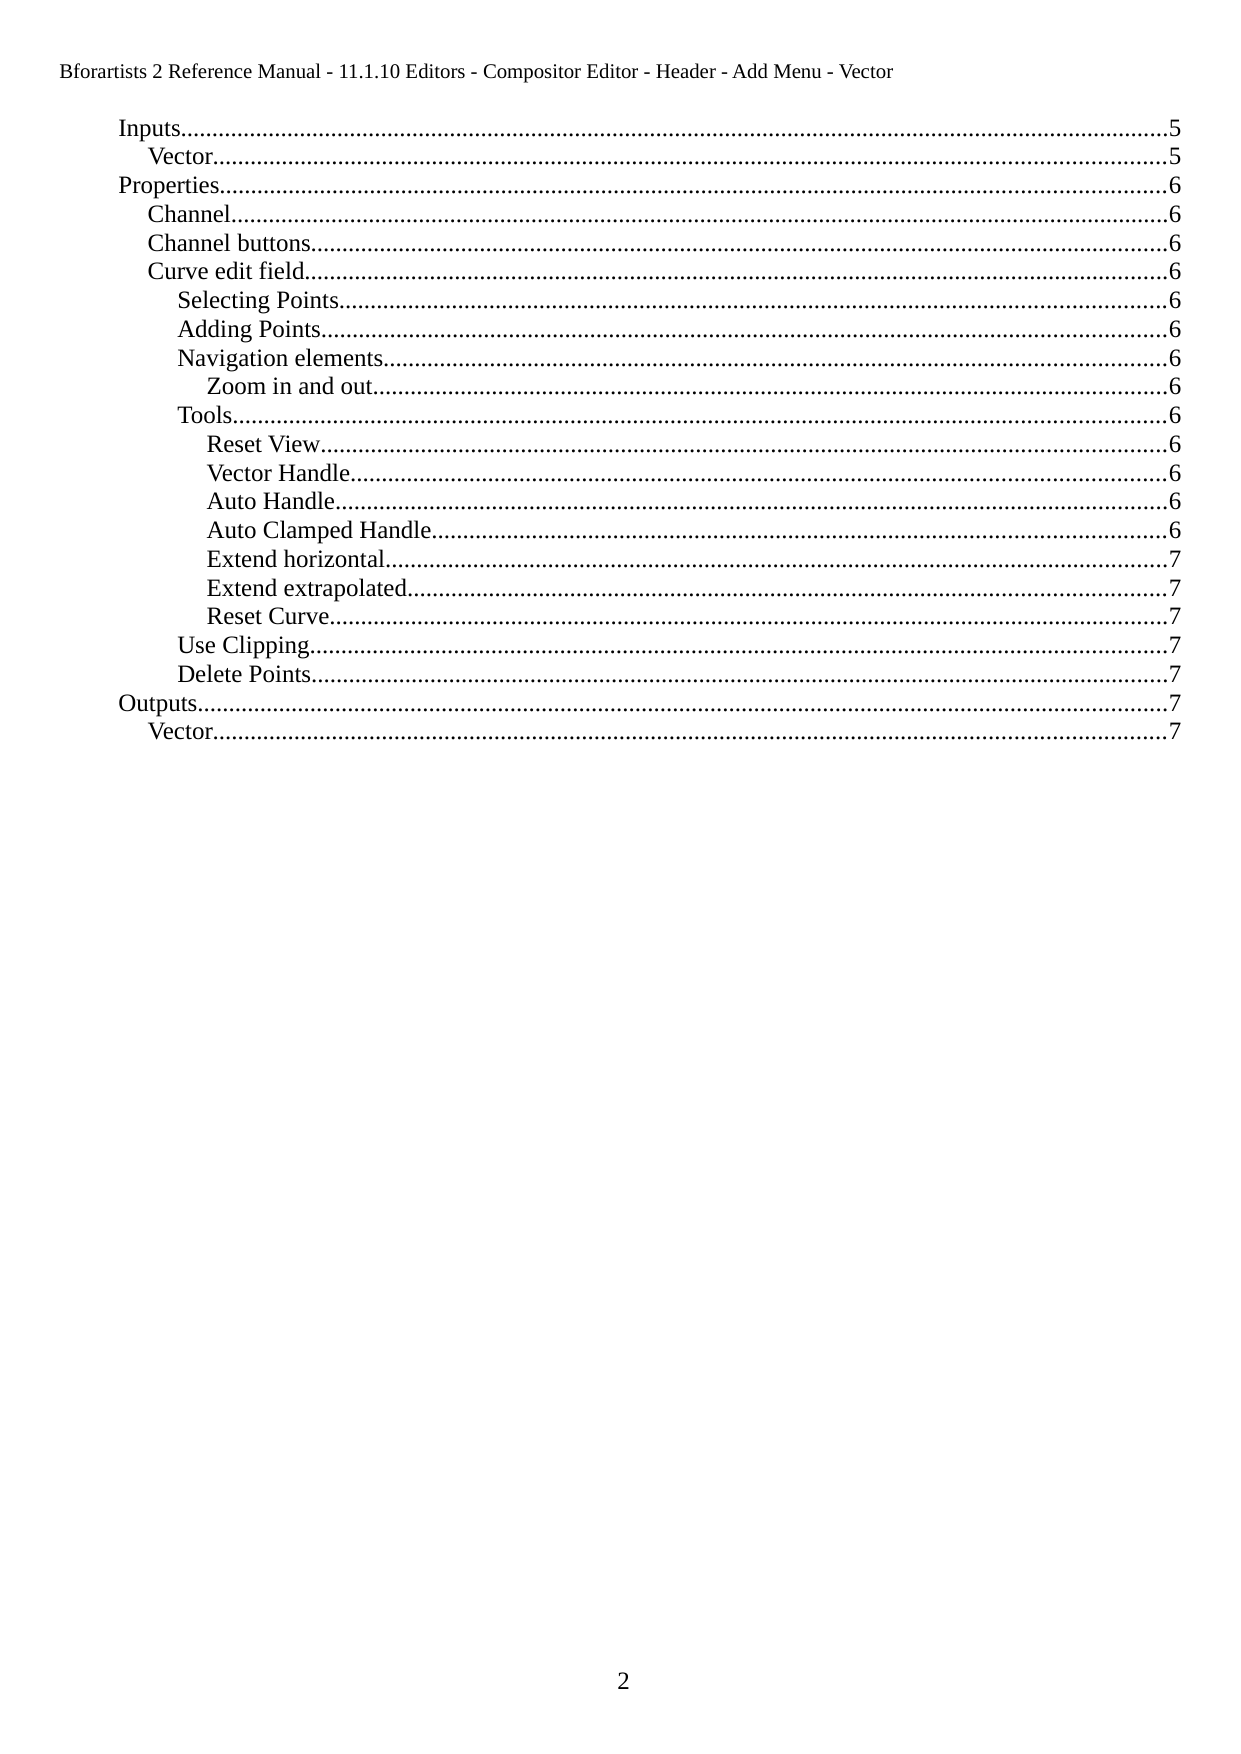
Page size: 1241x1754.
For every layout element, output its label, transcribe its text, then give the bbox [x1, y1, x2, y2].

text Reset Curve 7 [206, 601, 1181, 630]
text Selecting Points 6 [177, 285, 1181, 314]
text Outputs 7 [118, 688, 1181, 716]
text Vector 7 [147, 716, 1181, 745]
text Delete Points 7 [177, 659, 1181, 688]
text Use Clipping 7 [177, 630, 1181, 659]
text Extend horizontal 7 [206, 544, 1181, 573]
text Auto Handle 6 [206, 486, 1181, 515]
text Vector Handle 6 [206, 458, 1181, 486]
text Channel 6 [147, 199, 1181, 228]
text Extend extrapolated 7 [206, 573, 1181, 601]
text Auto Clamped Handle 6 [206, 515, 1181, 544]
text Properties 6 [118, 170, 1181, 199]
text Vector 5 [147, 141, 1181, 170]
text Curve edit field 6 [147, 256, 1181, 285]
text Zoom in and out 6 [206, 371, 1181, 400]
text Tools 6 [177, 400, 1181, 429]
text Navigation elements 6 [177, 343, 1181, 371]
text Reset View 6 [206, 429, 1181, 458]
text Inputs 5 [118, 113, 1181, 141]
text Adding Points 6 [177, 314, 1181, 343]
text Channel buttons 6 [147, 228, 1181, 256]
